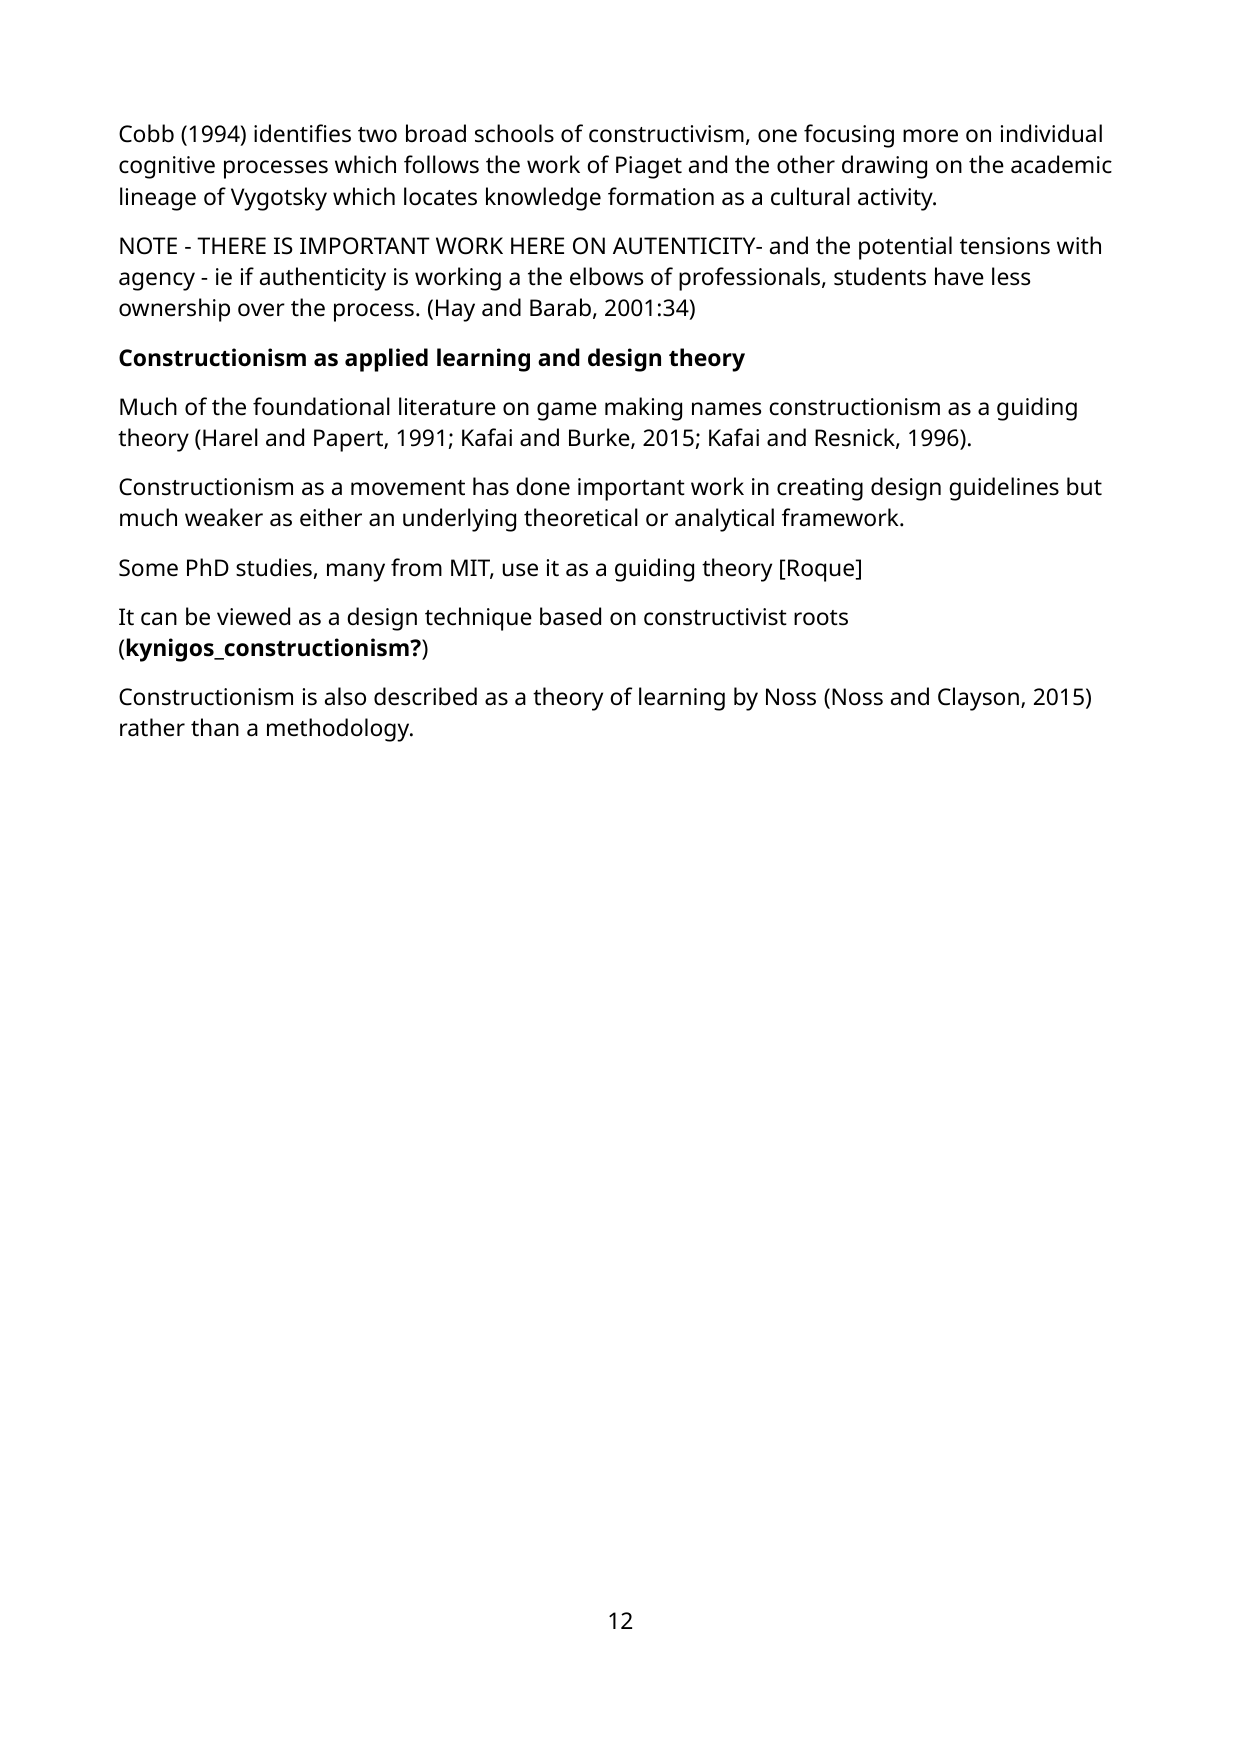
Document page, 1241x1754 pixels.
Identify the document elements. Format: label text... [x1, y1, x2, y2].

text Constructionism as applied learning and design theory [118, 341, 1122, 373]
text It can be viewed as a design technique based on constructivist roots (kynigos_constructionism?) [118, 601, 1122, 663]
text Cobb (1994) identifies two broad schools of constructivism, one focusing more on individual cognitive processes which follows the work of Piaget and the other drawing on the academic lineage of Vygotsky which locates knowledge formation as a cultural activity. [118, 118, 1122, 212]
text Constructionism is also described as a theory of learning by Noss (Noss and Clayson, 2015) rather than a methodology. [118, 681, 1122, 743]
text NOTE - THERE IS IMPORTANT WORK HERE ON AUTENTICITY- and the potential tensions with agency - ie if authenticity is working a the elbows of professionals, students have less ownership over the process. (Hay and Barab, 2001:34) [118, 230, 1122, 323]
text Constructionism as a movement has done important work in creating design guidelines but much weaker as either an underlying theoretical or analytical framework. [118, 471, 1122, 533]
text Much of the foundational literature on game making names constructionism as a guiding theory (Harel and Papert, 1991; Kafai and Burke, 2015; Kafai and Resnick, 1996). [118, 391, 1122, 453]
text Some PhD studies, many from MIT, use it as a guiding theory [Roque] [118, 551, 1122, 583]
